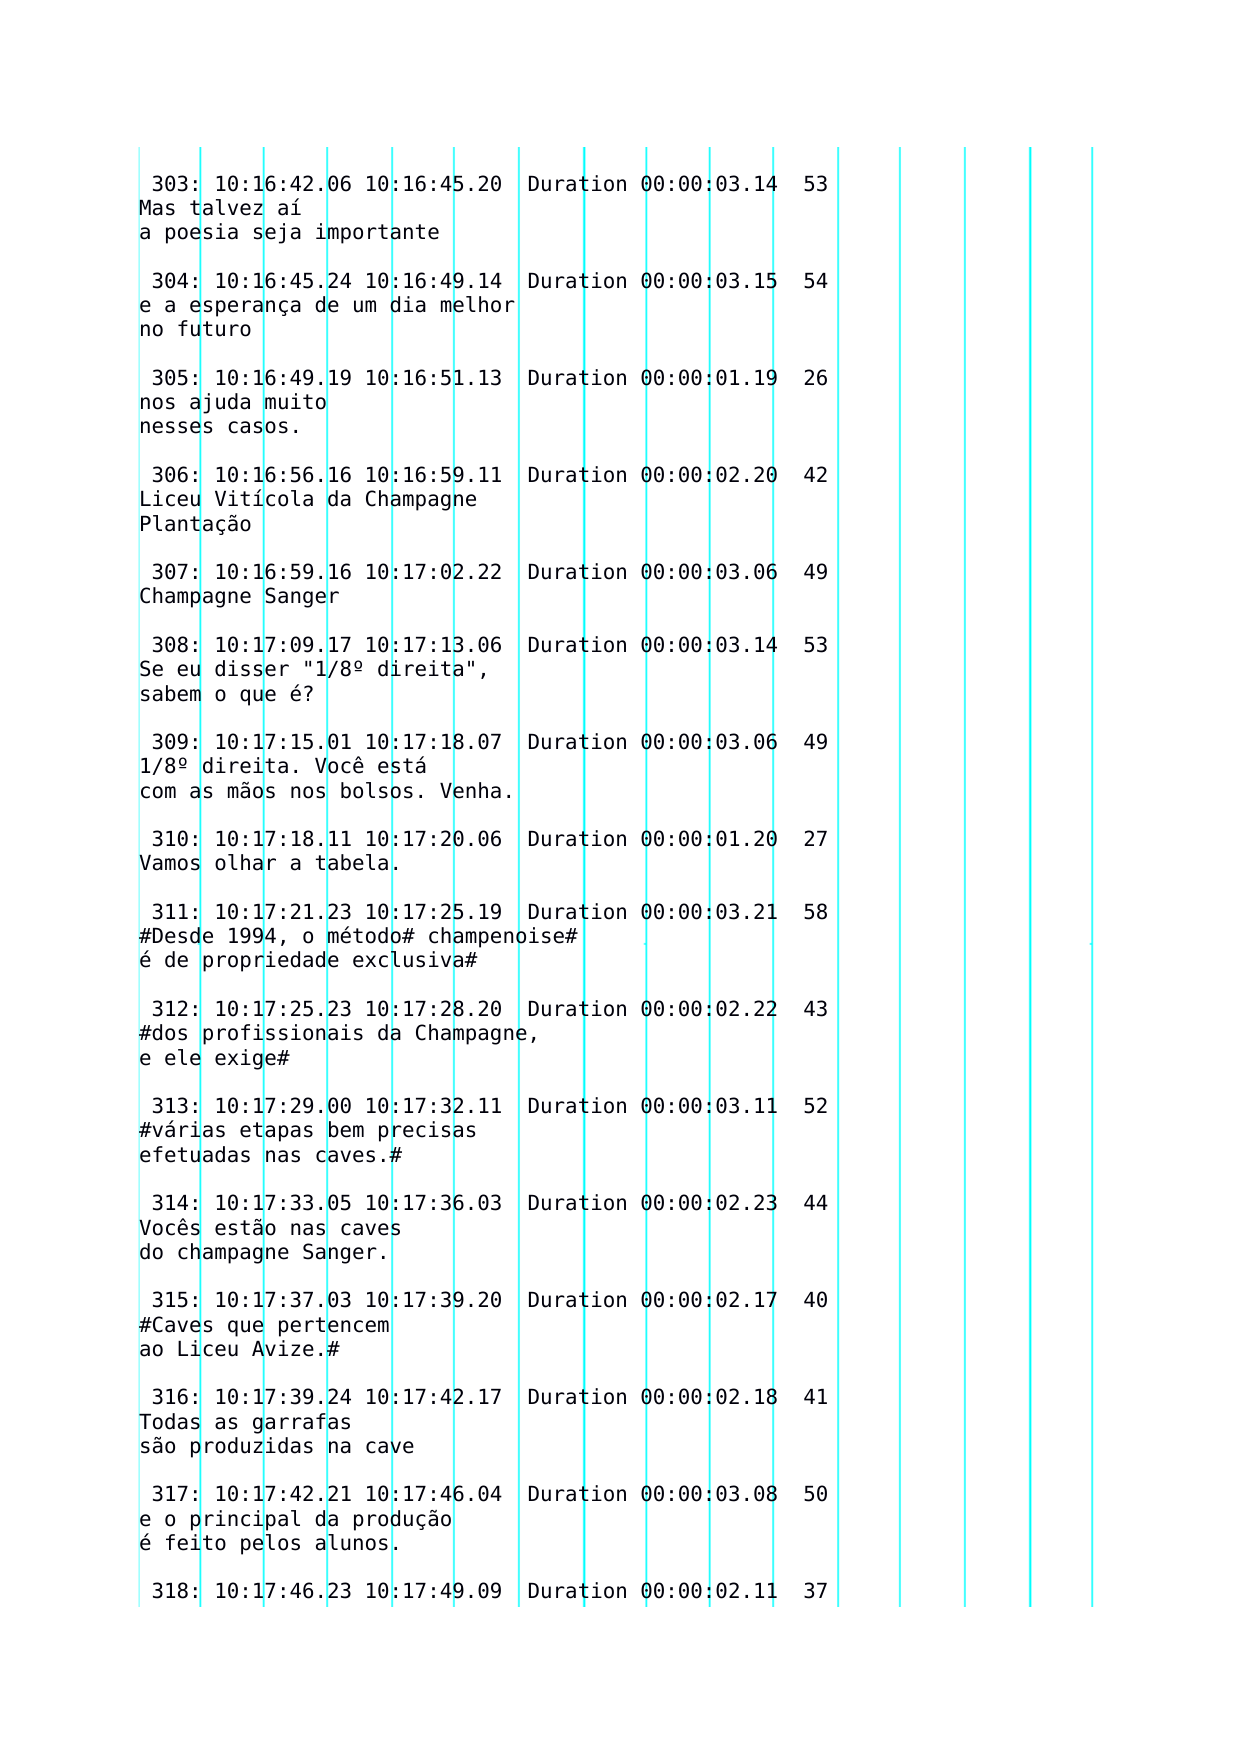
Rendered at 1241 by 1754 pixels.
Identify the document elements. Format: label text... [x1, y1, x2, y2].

text 1/8º direita. Você está [139, 754, 1101, 779]
text é feito pelos alunos. [139, 1531, 1101, 1555]
text Todas as garrafas [139, 1410, 1101, 1434]
text Se eu disser "1/8º direita", [139, 657, 1101, 682]
text e ele exige# [139, 1046, 1101, 1070]
text 313: 10:17:29.00 10:17:32.11 Duration 00:00:03.11 52 [139, 1094, 1101, 1118]
text 315: 10:17:37.03 10:17:39.20 Duration 00:00:02.17 40 [139, 1288, 1101, 1313]
text #dos profissionais da Champagne, [139, 1021, 1101, 1046]
text 312: 10:17:25.23 10:17:28.20 Duration 00:00:02.22 43 [139, 997, 1101, 1021]
picture [138, 147, 1102, 1607]
text com as mãos nos bolsos. Venha. [139, 779, 1101, 803]
text 318: 10:17:46.23 10:17:49.09 Duration 00:00:02.11 37 [139, 1579, 1101, 1604]
text 303: 10:16:42.06 10:16:45.20 Duration 00:00:03.14 53 [139, 172, 1101, 196]
text nesses casos. [139, 414, 1101, 439]
text 306: 10:16:56.16 10:16:59.11 Duration 00:00:02.20 42 [139, 463, 1101, 487]
text e o principal da produção [139, 1507, 1101, 1531]
text sabem o que é? [139, 682, 1101, 706]
text 309: 10:17:15.01 10:17:18.07 Duration 00:00:03.06 49 [139, 730, 1101, 754]
text 314: 10:17:33.05 10:17:36.03 Duration 00:00:02.23 44 [139, 1191, 1101, 1216]
text #várias etapas bem precisas [139, 1118, 1101, 1143]
text 305: 10:16:49.19 10:16:51.13 Duration 00:00:01.19 26 [139, 366, 1101, 390]
text 304: 10:16:45.24 10:16:49.14 Duration 00:00:03.15 54 [139, 269, 1101, 293]
text 317: 10:17:42.21 10:17:46.04 Duration 00:00:03.08 50 [139, 1482, 1101, 1507]
text efetuadas nas caves.# [139, 1143, 1101, 1167]
text a poesia seja importante [139, 220, 1101, 245]
text #Desde 1994, o método# champenoise# [139, 924, 1101, 948]
text nos ajuda muito [139, 390, 1101, 414]
text do champagne Sanger. [139, 1240, 1101, 1264]
text Vamos olhar a tabela. [139, 851, 1101, 876]
text são produzidas na cave [139, 1434, 1101, 1458]
text 310: 10:17:18.11 10:17:20.06 Duration 00:00:01.20 27 [139, 827, 1101, 851]
text 308: 10:17:09.17 10:17:13.06 Duration 00:00:03.14 53 [139, 633, 1101, 657]
text 307: 10:16:59.16 10:17:02.22 Duration 00:00:03.06 49 [139, 560, 1101, 584]
text é de propriedade exclusiva# [139, 948, 1101, 973]
text Vocês estão nas caves [139, 1216, 1101, 1240]
text e a esperança de um dia melhor [139, 293, 1101, 317]
text 311: 10:17:21.23 10:17:25.19 Duration 00:00:03.21 58 [139, 900, 1101, 924]
text ao Liceu Avize.# [139, 1337, 1101, 1361]
text Liceu Vitícola da Champagne [139, 487, 1101, 512]
text #Caves que pertencem [139, 1313, 1101, 1337]
text Mas talvez aí [139, 196, 1101, 220]
text 316: 10:17:39.24 10:17:42.17 Duration 00:00:02.18 41 [139, 1385, 1101, 1410]
text Plantação [139, 512, 1101, 536]
text no futuro [139, 317, 1101, 342]
text Champagne Sanger [139, 584, 1101, 609]
